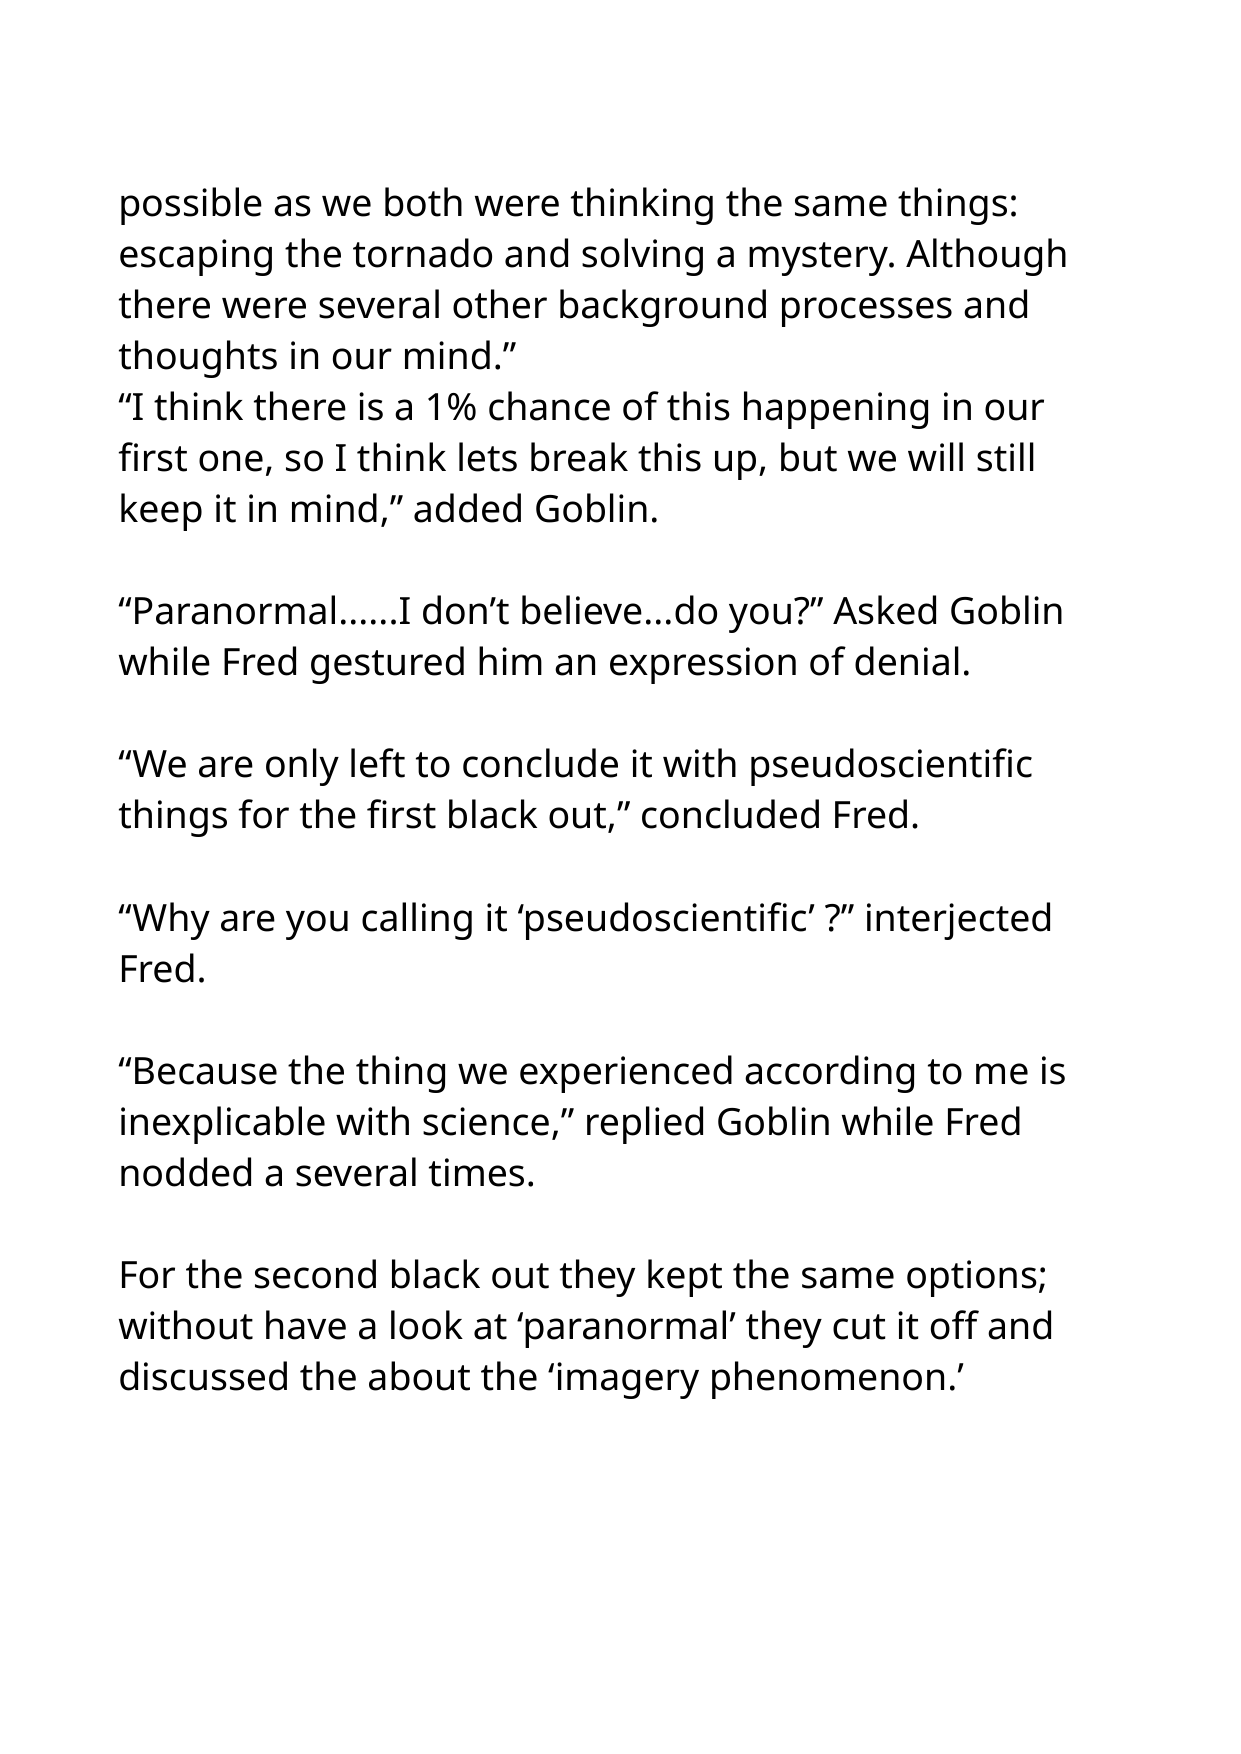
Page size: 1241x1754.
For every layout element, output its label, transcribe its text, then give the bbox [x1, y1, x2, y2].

text For the second black out they kept the same options; without have a look at ‘paranormal’ they cut it off and discussed the about the ‘imagery phenomenon.’ [118, 1248, 1122, 1401]
text “I think there is a 1% chance of this happening in our first one, so I think lets break this up, but we will still keep it in mind,” added Goblin. [118, 381, 1122, 534]
text “Because the thing we experienced according to me is inexplicable with science,” replied Goblin while Fred nodded a several times. [118, 1044, 1122, 1197]
text “Why are you calling it ‘pseudoscientific’ ?” interjected Fred. [118, 891, 1122, 993]
text “Paranormal......I don’t believe...do you?” Asked Goblin while Fred gestured him an expression of denial. [118, 585, 1122, 687]
text “We are only left to conclude it with pseudoscientific things for the first black out,” concluded Fred. [118, 738, 1122, 840]
text possible as we both were thinking the same things: escaping the tornado and solving a mystery. Although there were several other background processes and thoughts in our mind.” [118, 176, 1122, 381]
